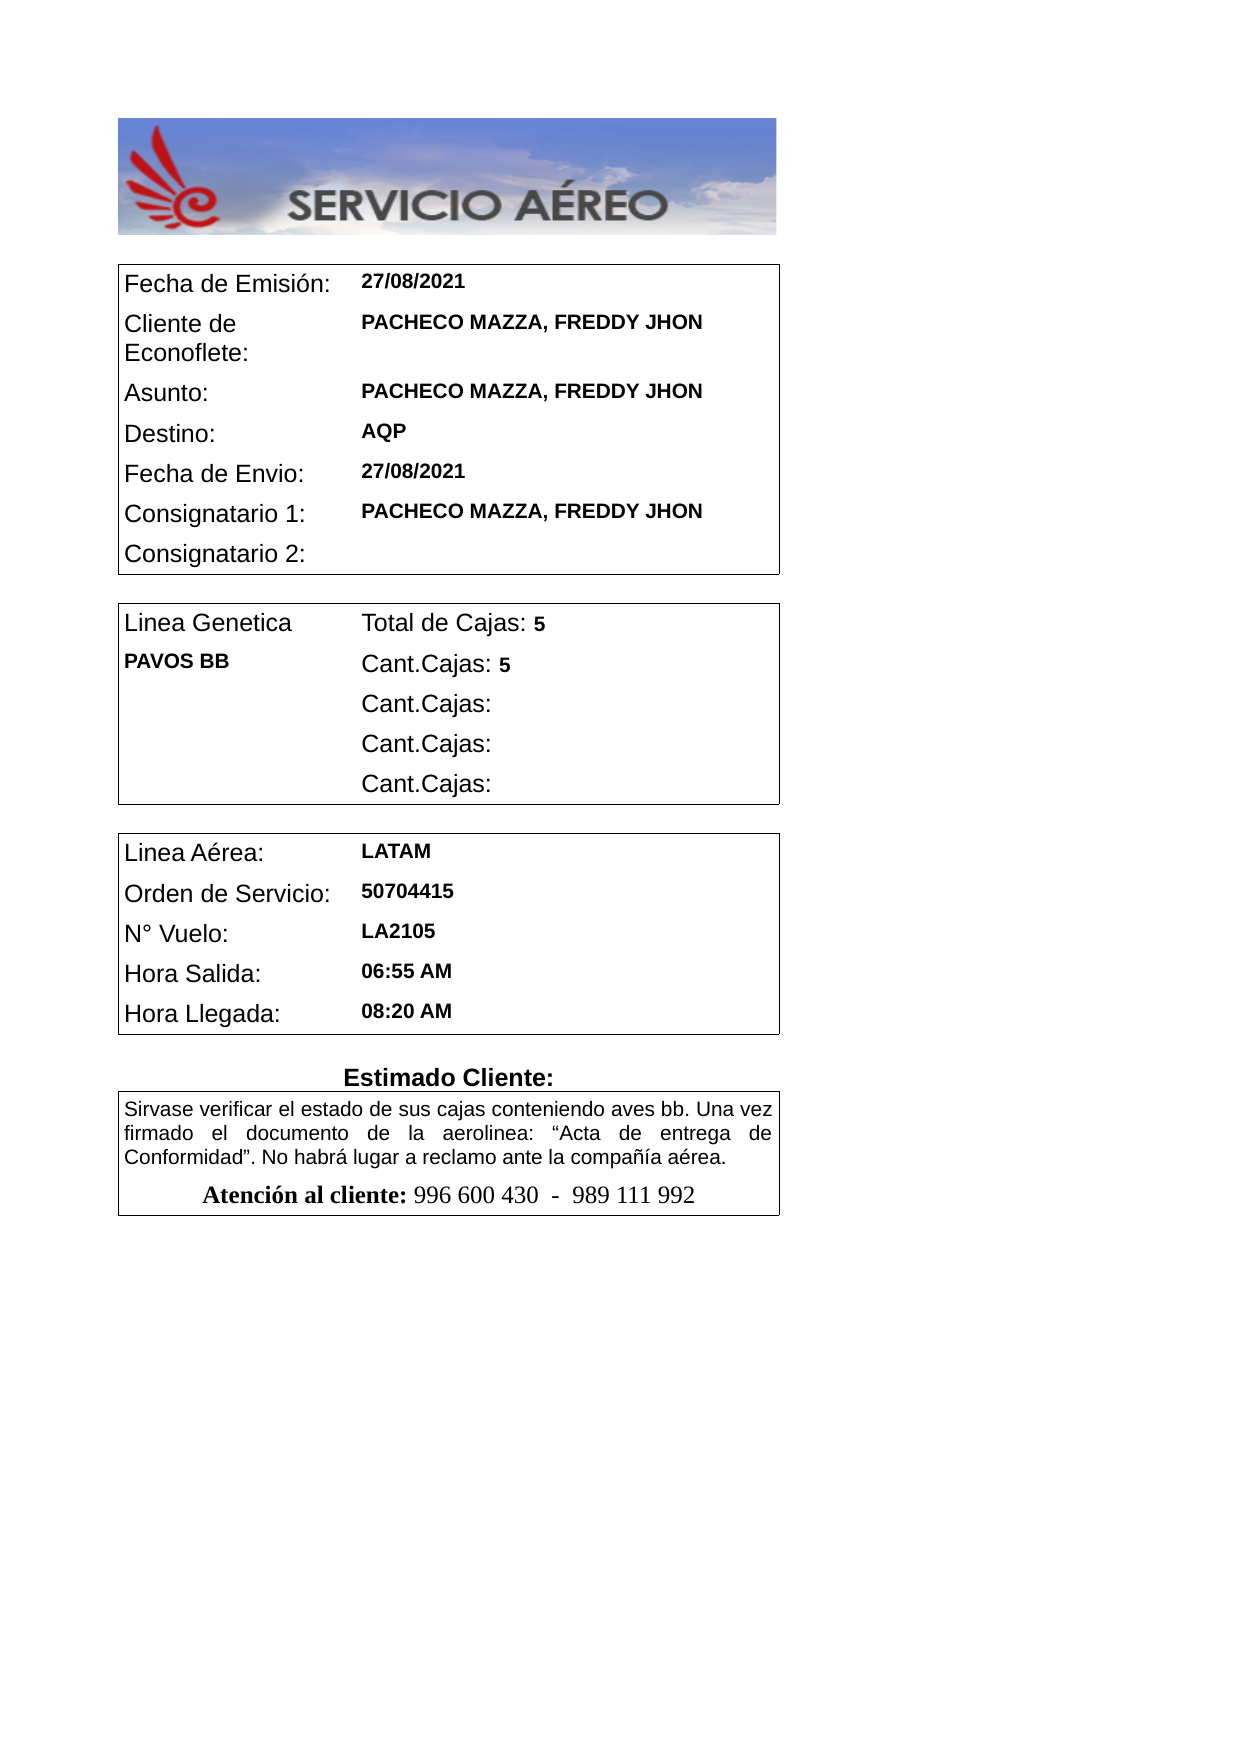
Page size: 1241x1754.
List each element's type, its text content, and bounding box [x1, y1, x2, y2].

table_cell Cant.Cajas: [356, 764, 779, 804]
table_cell Cliente de Econoflete: [119, 304, 356, 373]
table_cell Estimado Cliente: [118, 1035, 779, 1091]
table_cell LA2105 [356, 913, 779, 953]
picture [118, 118, 777, 235]
table_cell 06:55 AM [356, 953, 779, 993]
table_cell Fecha de Envio: [119, 453, 356, 493]
table_cell Linea Genetica [119, 604, 356, 643]
table_cell [356, 534, 779, 574]
table_cell Hora Salida: [119, 953, 356, 993]
table_cell [118, 575, 356, 603]
table_cell PAVOS BB [119, 643, 356, 683]
table_cell Destino: [119, 413, 356, 453]
table_cell Atención al cliente: 996 600 430 - 989 111 992 [119, 1175, 779, 1215]
table_cell AQP [356, 413, 779, 453]
table_cell Orden de Servicio: [119, 873, 356, 913]
table_cell [119, 723, 356, 763]
table_cell 27/08/2021 [356, 453, 779, 493]
table_cell 50704415 [356, 873, 779, 913]
table_header 27/08/2021 [356, 265, 779, 304]
table_cell PACHECO MAZZA, FREDDY JHON [356, 493, 779, 533]
table_cell Sirvase verificar el estado de sus cajas conteniendo aves bb. Una vez firmado el documento de la aerolinea: “Acta de entrega de Conformidad”. No habrá lugar a reclamo ante la compañía aérea. [119, 1092, 779, 1175]
table_cell LATAM [356, 834, 779, 873]
table_cell Cant.Cajas: [356, 723, 779, 763]
table_cell Consignatario 1: [119, 493, 356, 533]
table_cell Cant.Cajas: [356, 683, 779, 723]
table_cell Hora Llegada: [119, 994, 356, 1034]
table_cell Asunto: [119, 373, 356, 413]
table_cell Consignatario 2: [119, 534, 356, 574]
table_cell PACHECO MAZZA, FREDDY JHON [356, 373, 779, 413]
table_cell 08:20 AM [356, 994, 779, 1034]
table_cell N° Vuelo: [119, 913, 356, 953]
table_cell [119, 764, 356, 804]
table_cell [118, 805, 356, 833]
table_cell [356, 805, 779, 833]
table_cell Linea Aérea: [119, 834, 356, 873]
table_cell [119, 683, 356, 723]
table_cell [356, 575, 779, 603]
table_cell Total de Cajas: 5 [356, 604, 779, 643]
table_header Fecha de Emisión: [119, 265, 356, 304]
table_cell Cant.Cajas: 5 [356, 643, 779, 683]
table_cell PACHECO MAZZA, FREDDY JHON [356, 304, 779, 373]
